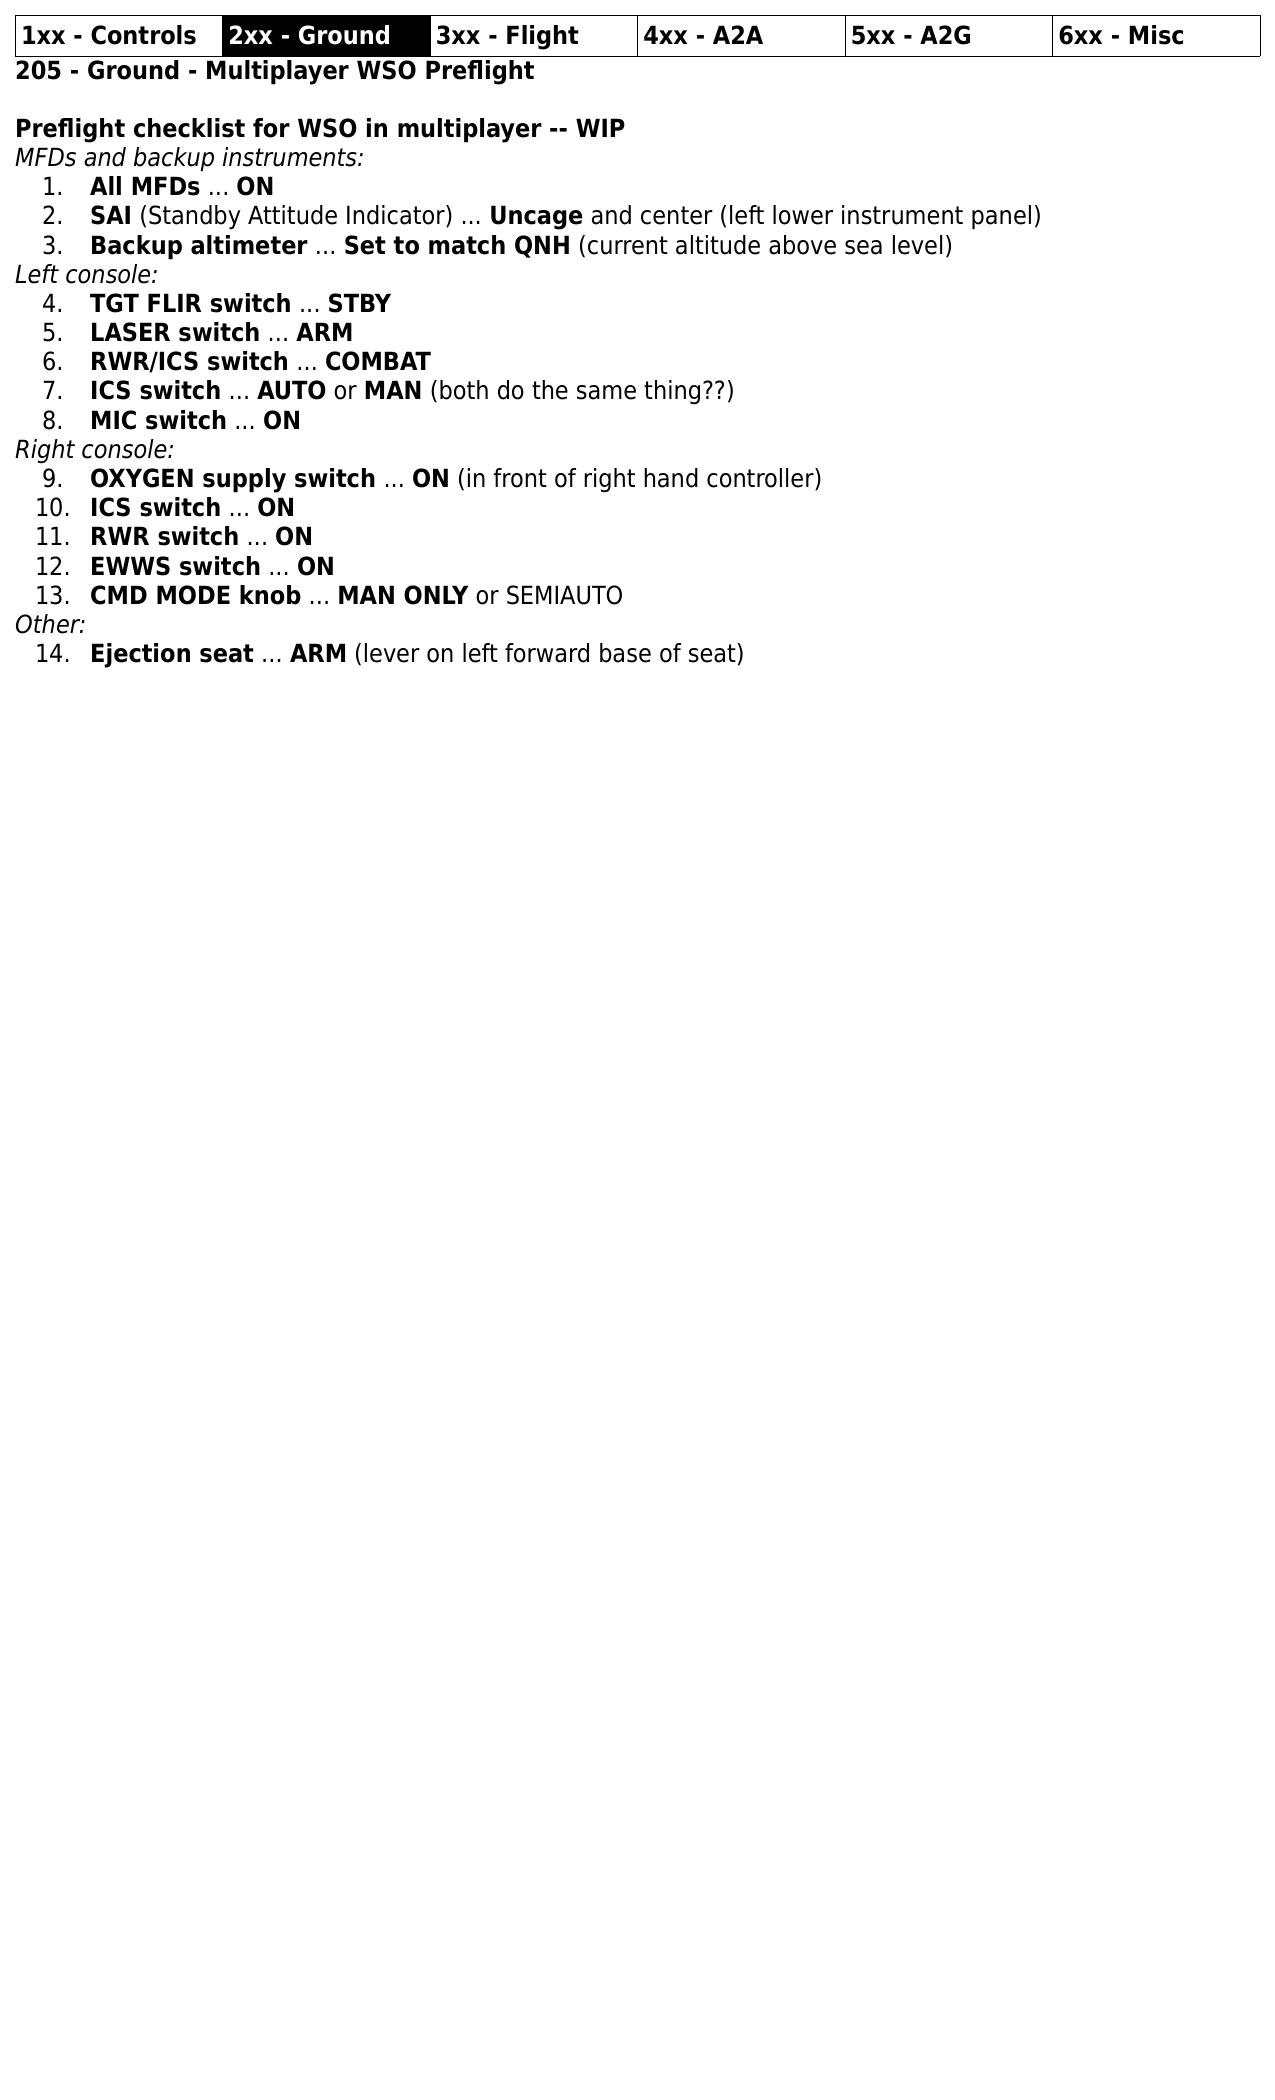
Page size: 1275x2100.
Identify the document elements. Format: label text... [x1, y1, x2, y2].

list ICS switch ... AUTO or MAN (both do the same thing??) [52, 377, 1260, 406]
table_header 1xx - Controls [16, 16, 222, 56]
list Backup altimeter ... Set to match QNH (current altitude above sea level) [52, 231, 1260, 260]
table_header 2xx - Ground [223, 16, 430, 56]
text 205 - Ground - Multiplayer WSO Preflight [15, 57, 1260, 85]
list Ejection seat ... ARM (lever on left forward base of seat) [52, 639, 1260, 668]
list TGT FLIR switch ... STBY [52, 289, 1260, 318]
table_header 5xx - A2G [846, 16, 1052, 56]
table_header 3xx - Flight [431, 16, 637, 56]
text Other: [15, 610, 1260, 639]
table_header 6xx - Misc [1053, 16, 1260, 56]
text Right console: [15, 435, 1260, 464]
list All MFDs ... ON [52, 172, 1260, 202]
text Preflight checklist for WSO in multiplayer -- WIP [15, 114, 1260, 143]
text MFDs and backup instruments: [15, 143, 1260, 172]
text Left console: [15, 260, 1260, 289]
list RWR switch ... ON [52, 522, 1260, 552]
list MIC switch ... ON [52, 406, 1260, 435]
list LASER switch ... ARM [52, 318, 1260, 347]
list SAI (Standby Attitude Indicator) ... Uncage and center (left lower instrument panel) [52, 202, 1260, 231]
list ICS switch ... ON [52, 493, 1260, 522]
list EWWS switch ... ON [52, 552, 1260, 581]
table_header 4xx - A2A [638, 16, 845, 56]
list OXYGEN supply switch ... ON (in front of right hand controller) [52, 464, 1260, 493]
list CMD MODE knob ... MAN ONLY or SEMIAUTO [52, 581, 1260, 610]
list RWR/ICS switch ... COMBAT [52, 347, 1260, 377]
